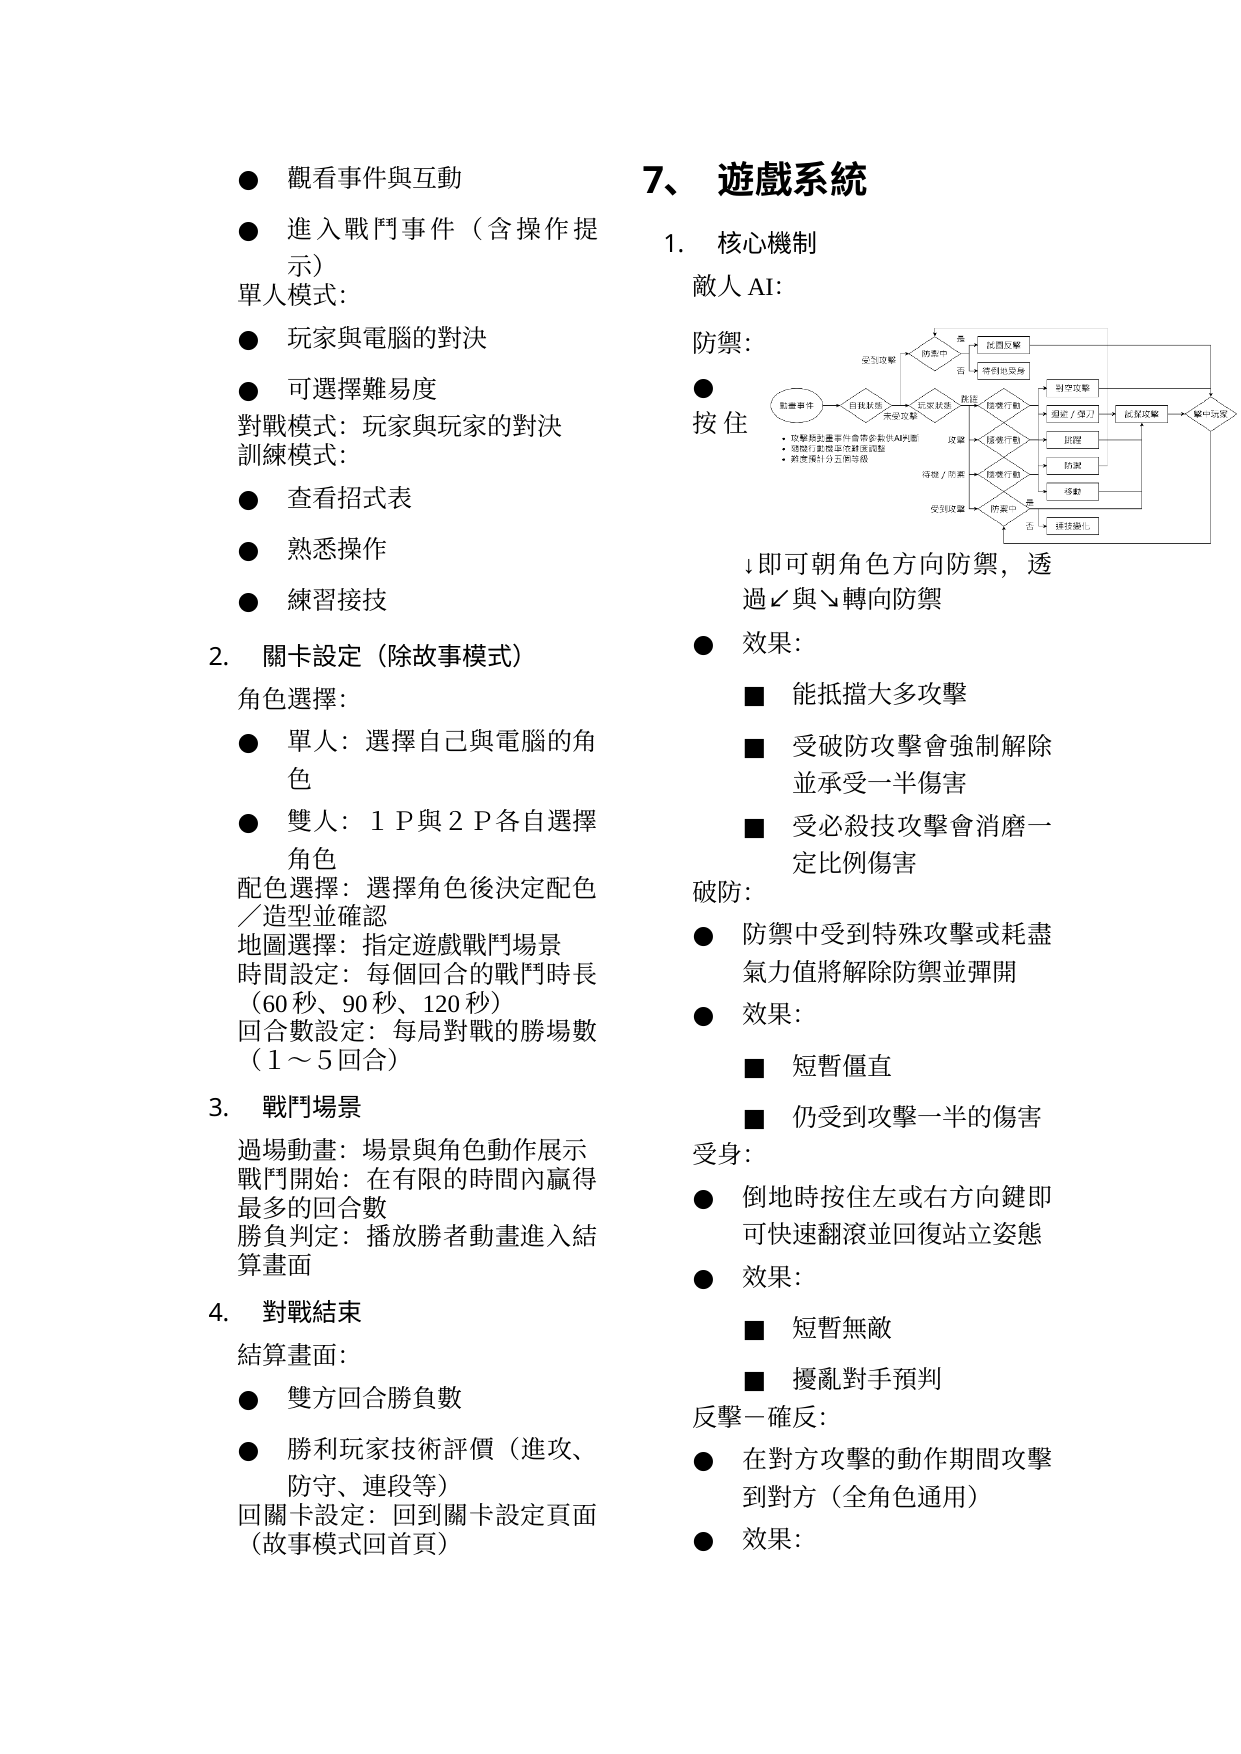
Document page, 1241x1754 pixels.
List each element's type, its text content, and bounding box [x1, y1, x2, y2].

list 雙人：１Ｐ與２Ｐ各自選擇角色 [237, 794, 598, 874]
list 雙方回合勝負數 [237, 1370, 598, 1421]
list 效果： [692, 1512, 1053, 1563]
text 戰鬥開始：在有限的時間內贏得最多的回合數 [237, 1165, 598, 1222]
text 訓練模式： [237, 441, 598, 470]
text 配色選擇：選擇角色後決定配色／造型並確認 [237, 874, 598, 931]
list 查看招式表 [237, 470, 598, 521]
list 防禦中受到特殊攻擊或耗盡氣力值將解除防禦並彈開 [692, 907, 1053, 987]
text 地圖選擇：指定遊戲戰鬥場景 [237, 931, 598, 960]
list 短暫僵直 [742, 1038, 1053, 1089]
list 效果： [692, 615, 1053, 667]
text 破防： [692, 878, 1053, 907]
text 回關卡設定：回到關卡設定頁面（故事模式回首頁） [237, 1501, 598, 1559]
text 反擊－確反： [692, 1403, 1053, 1432]
subtitle 戰鬥場景 [187, 1087, 598, 1124]
text 勝負判定：播放勝者動畫進入結算畫面 [237, 1222, 598, 1280]
list 能抵擋大多攻擊 [742, 667, 1053, 718]
list 單人：選擇自己與電腦的角色 [237, 714, 598, 794]
text 敵人AI： [642, 272, 1053, 301]
text 回合數設定：每局對戰的勝場數（１～５回合） [237, 1017, 598, 1075]
subtitle 關卡設定（除故事模式） [187, 636, 598, 672]
list 效果： [692, 987, 1053, 1038]
picture [767, 320, 1240, 551]
list 熟悉操作 [237, 521, 598, 572]
text 受身： [692, 1140, 1053, 1169]
list 短暫無敵 [742, 1300, 1053, 1352]
list 可選擇難易度 [237, 361, 598, 412]
subtitle 核心機制 [642, 223, 1053, 259]
list 觀看事件與互動 [237, 150, 598, 201]
list 按住↓即可朝角色方向防禦，透過↙與↘轉向防禦 [692, 358, 1053, 615]
text 結算畫面： [237, 1341, 598, 1370]
list 練習接技 [237, 572, 598, 624]
text 對戰模式：玩家與玩家的對決 [237, 412, 598, 441]
list 倒地時按住左或右方向鍵即可快速翻滾並回復站立姿態 [692, 1169, 1053, 1249]
list 在對方攻擊的動作期間攻擊到對方（全角色通用） [692, 1432, 1053, 1512]
list 效果： [692, 1249, 1053, 1300]
list 受破防攻擊會強制解除並承受一半傷害 [742, 718, 1053, 798]
text 過場動畫：場景與角色動作展示 [237, 1136, 598, 1165]
list 擾亂對手預判 [742, 1352, 1053, 1403]
text 單人模式： [237, 281, 598, 310]
text 防禦： [642, 329, 767, 358]
list 玩家與電腦的對決 [237, 310, 598, 361]
list 受必殺技攻擊會消磨一定比例傷害 [742, 798, 1053, 878]
list 勝利玩家技術評價（進攻、防守、連段等） [237, 1421, 598, 1501]
list 仍受到攻擊一半的傷害 [742, 1089, 1053, 1140]
subtitle 遊戲系統 [642, 150, 1053, 204]
text 角色選擇： [237, 685, 598, 714]
text 時間設定：每個回合的戰鬥時長（60秒、90秒、120秒） [237, 960, 598, 1017]
list 進入戰鬥事件（含操作提示） [237, 201, 598, 281]
subtitle 對戰結束 [187, 1292, 598, 1329]
